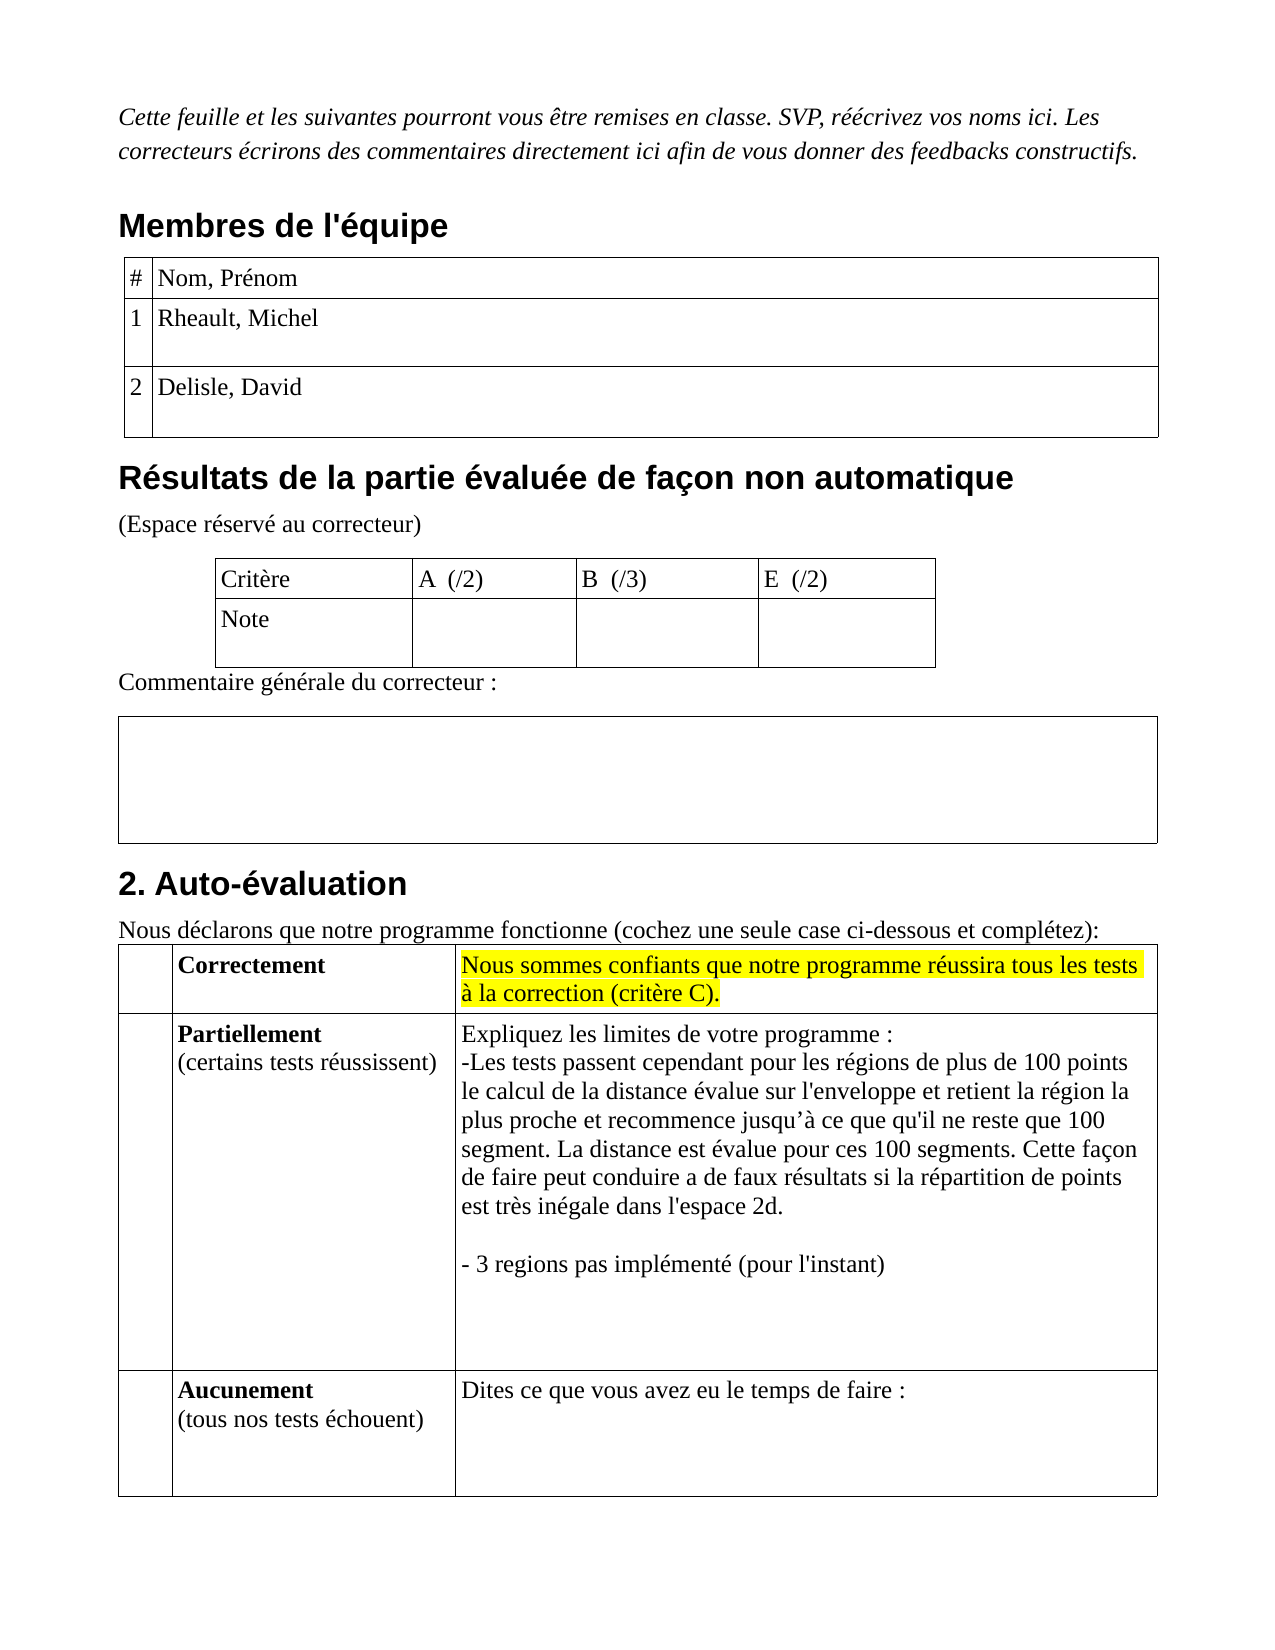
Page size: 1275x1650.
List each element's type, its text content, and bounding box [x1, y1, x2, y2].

table_header A (/2) [413, 559, 576, 598]
table_cell 1 [125, 299, 152, 366]
text (Espace réservé au correcteur) [118, 509, 1157, 538]
table_header [119, 945, 172, 1013]
subtitle 2. Auto-évaluation [118, 864, 1157, 903]
table_header E (/2) [759, 559, 935, 598]
table_cell [119, 1014, 172, 1369]
table_header Critère [216, 559, 412, 598]
table_cell Expliquez les limites de votre programme : -Les tests passent cependant pour les régions de plus de 100 points le calcul de la distance évalue sur l'enveloppe et retient la région la plus proche et recommence jusqu’à ce que qu'il ne reste que 100 segment. La distance est évalue pour ces 100 segments. Cette façon de faire peut conduire a de faux résultats si la répartition de points est très inégale dans l'espace 2d. - 3 regions pas implémenté (pour l'instant) [456, 1014, 1157, 1369]
subtitle Cette feuille et les suivantes pourront vous être remises en classe. SVP, réécrivez vos noms ici. Les correcteurs écrirons des commentaires directement ici afin de vous donner des feedbacks constructifs. [118, 102, 1157, 165]
text Nous déclarons que notre programme fonctionne (cochez une seule case ci-dessous et complétez): [118, 915, 1157, 944]
table_header Nom, Prénom [153, 258, 1158, 297]
table_cell Delisle, David [153, 367, 1158, 437]
table_cell [413, 599, 576, 667]
text Commentaire générale du correcteur : [118, 667, 1157, 696]
table_cell [759, 599, 935, 667]
table_cell Rheault, Michel [153, 299, 1158, 366]
table_header Correctement [173, 945, 455, 1013]
table_cell Aucunement (tous nos tests échouent) [173, 1371, 455, 1496]
table_cell [119, 1371, 172, 1496]
table_header Nous sommes confiants que notre programme réussira tous les tests à la correction (critère C). [456, 945, 1157, 1013]
subtitle Membres de l'équipe [118, 206, 1157, 244]
table_cell 2 [125, 367, 152, 437]
table_cell Dites ce que vous avez eu le temps de faire : [456, 1371, 1157, 1496]
table_header # [125, 258, 152, 297]
table_cell Note [216, 599, 412, 667]
table_header [119, 717, 1157, 843]
table_cell [577, 599, 758, 667]
subtitle Résultats de la partie évaluée de façon non automatique [118, 458, 1157, 496]
table_cell Partiellement (certains tests réussissent) [173, 1014, 455, 1369]
table_header B (/3) [577, 559, 758, 598]
